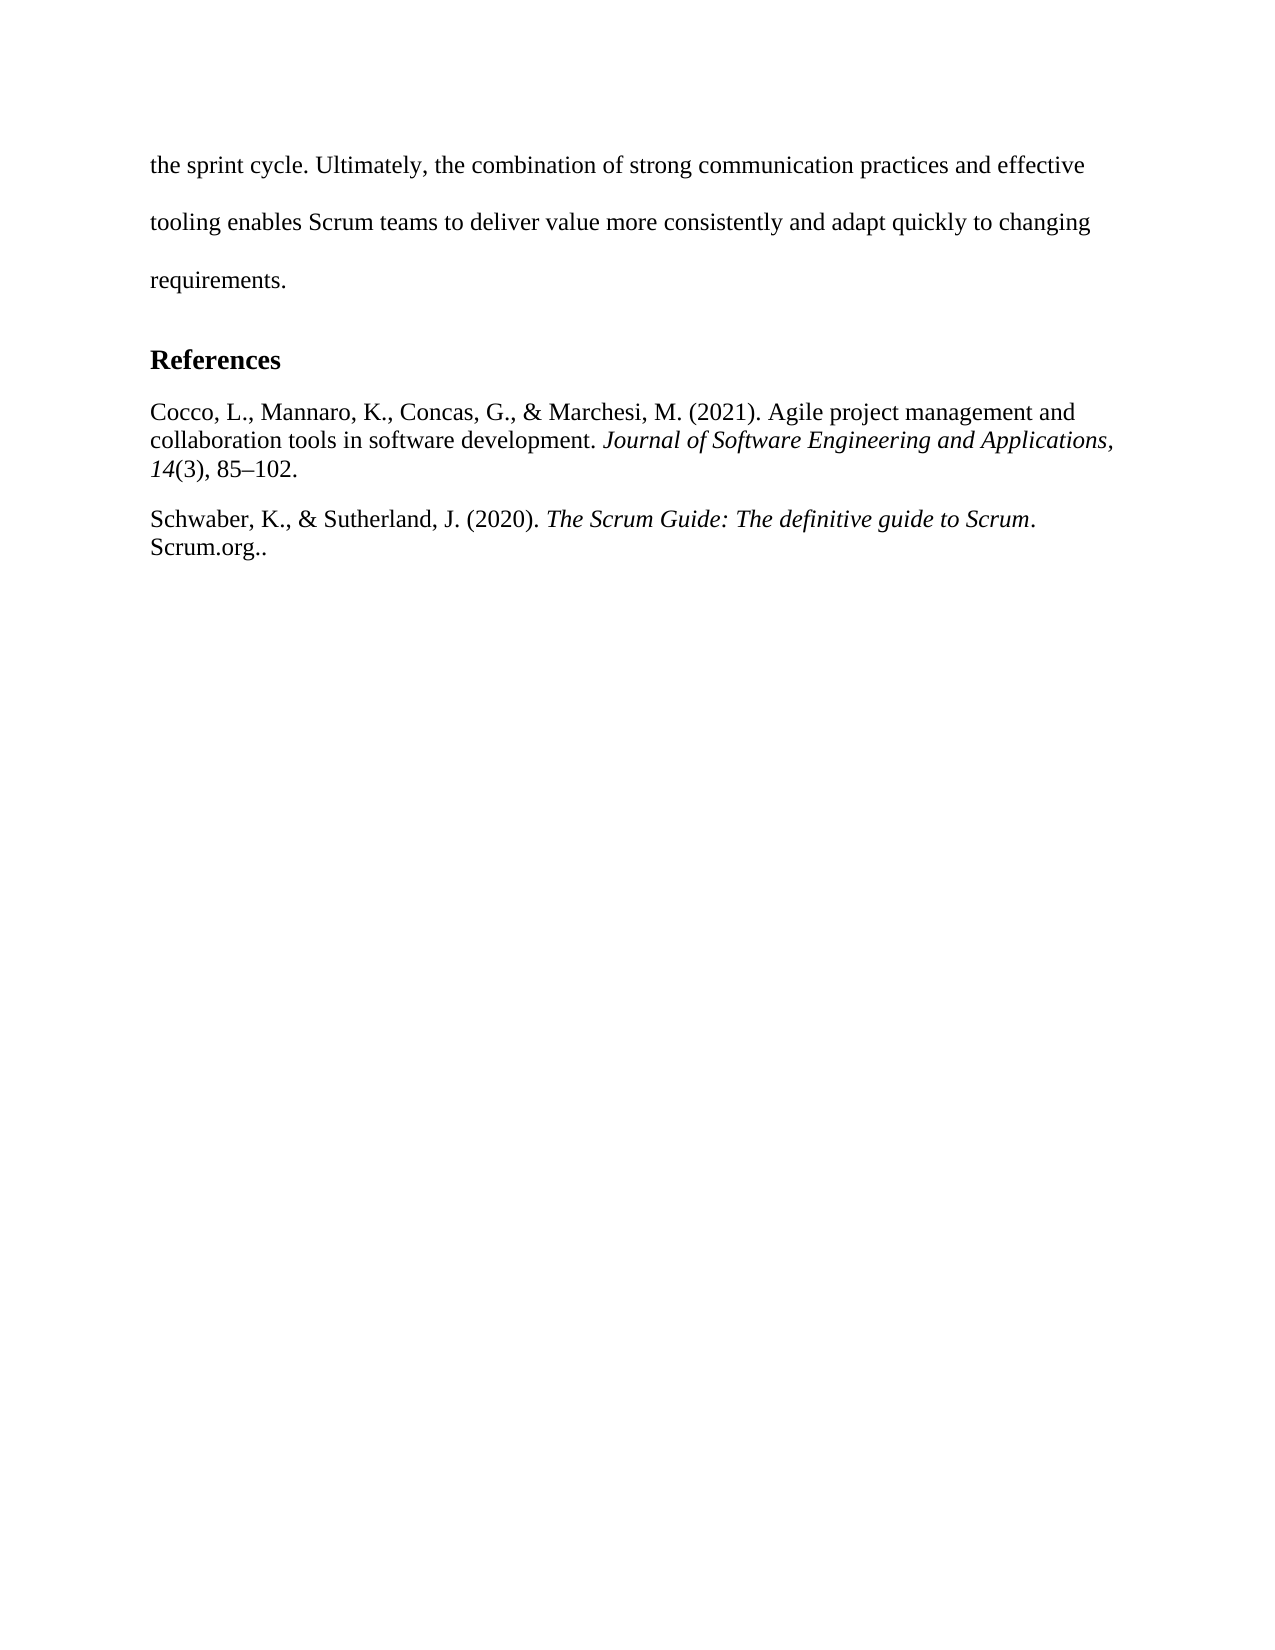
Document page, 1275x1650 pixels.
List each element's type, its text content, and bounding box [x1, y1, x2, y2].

text Cocco, L., Mannaro, K., Concas, G., & Marchesi, M. (2021). Agile project management and collaboration tools in software development. Journal of Software Engineering and Applications, 14(3), 85–102. [150, 397, 1125, 483]
text Schwaber, K., & Sutherland, J. (2020). The Scrum Guide: The definitive guide to Scrum. Scrum.org.. [150, 504, 1125, 561]
subtitle References [150, 343, 1125, 376]
text the sprint cycle. Ultimately, the combination of strong communication practices and effective tooling enables Scrum teams to deliver value more consistently and adapt quickly to changing requirements. [150, 150, 1125, 294]
